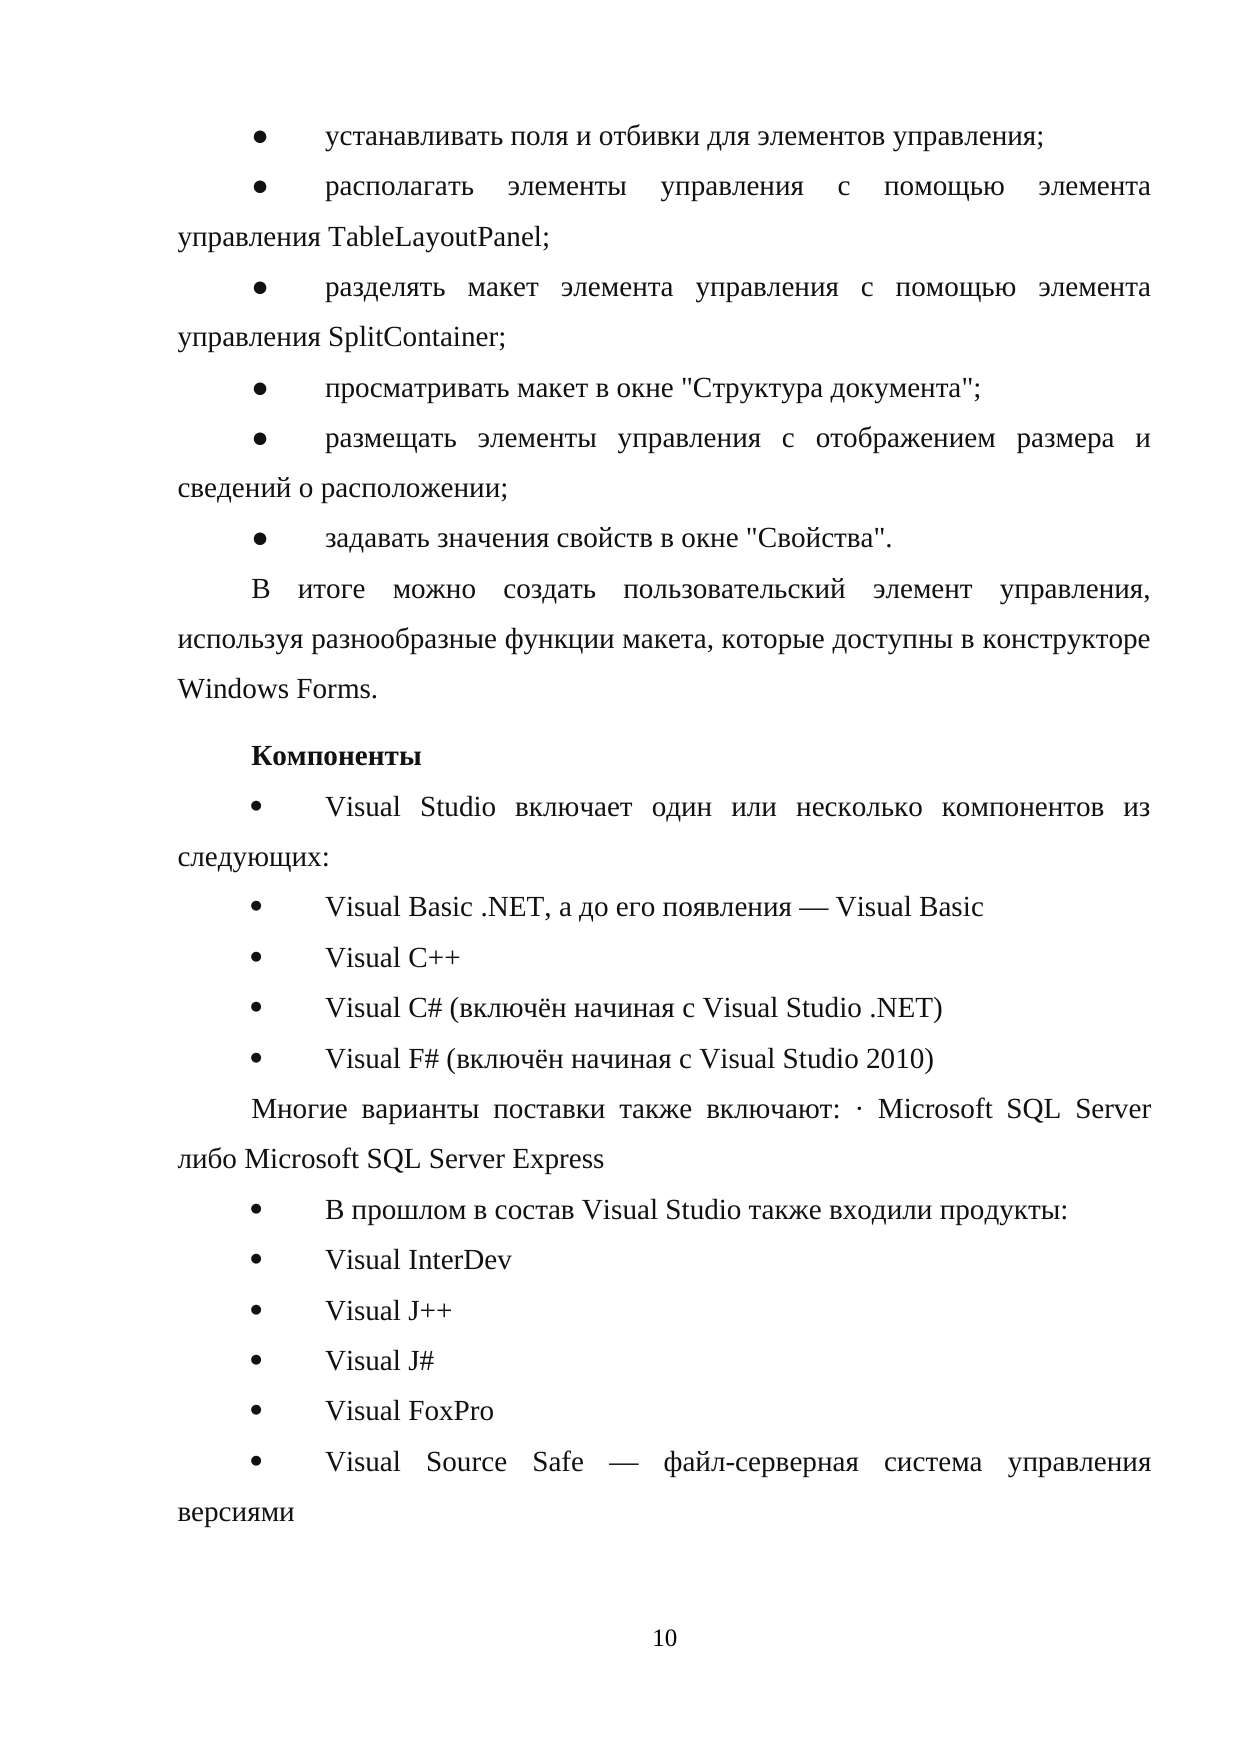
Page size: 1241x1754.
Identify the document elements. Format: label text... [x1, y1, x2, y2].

list задавать значения свойств в окне "Свойства". [144, 521, 1185, 554]
list устанавливать поля и отбивки для элементов управления; [177, 118, 1152, 152]
list Visual Studio включает один или несколько компонентов из следующих: [177, 789, 1152, 873]
list разделять макет элемента управления с помощью элемента управления SplitContainer; [144, 269, 1185, 353]
list Visual Source Safe — файл-серверная система управления версиями [177, 1444, 1152, 1528]
text В итоге можно создать пользовательский элемент управления, используя разнообразные функции макета, которые доступны в конструкторе Windows Forms. [144, 571, 1185, 722]
list Visual Basic .NET, а до его появления — Visual Basic [177, 889, 1152, 923]
list Visual J++ [177, 1293, 1152, 1326]
text Многие варианты поставки также включают: · Microsoft SQL Server либо Microsoft SQL Server Express [177, 1091, 1152, 1175]
list просматривать макет в окне "Структура документа"; [144, 370, 1185, 403]
list Visual C++ [177, 940, 1152, 974]
list размещать элементы управления с отображением размера и сведений о расположении; [144, 420, 1185, 504]
text Компоненты [177, 738, 1152, 772]
list Visual C# (включён начиная с Visual Studio .NET) [177, 990, 1152, 1024]
list Visual J# [177, 1343, 1152, 1377]
list Visual InterDev [177, 1242, 1152, 1276]
list располагать элементы управления с помощью элемента управления TableLayoutPanel; [144, 168, 1185, 252]
list Visual F# (включён начиная с Visual Studio 2010) [177, 1041, 1152, 1074]
list В прошлом в состав Visual Studio также входили продукты: [177, 1192, 1152, 1226]
list Visual FoxPro [177, 1393, 1152, 1427]
